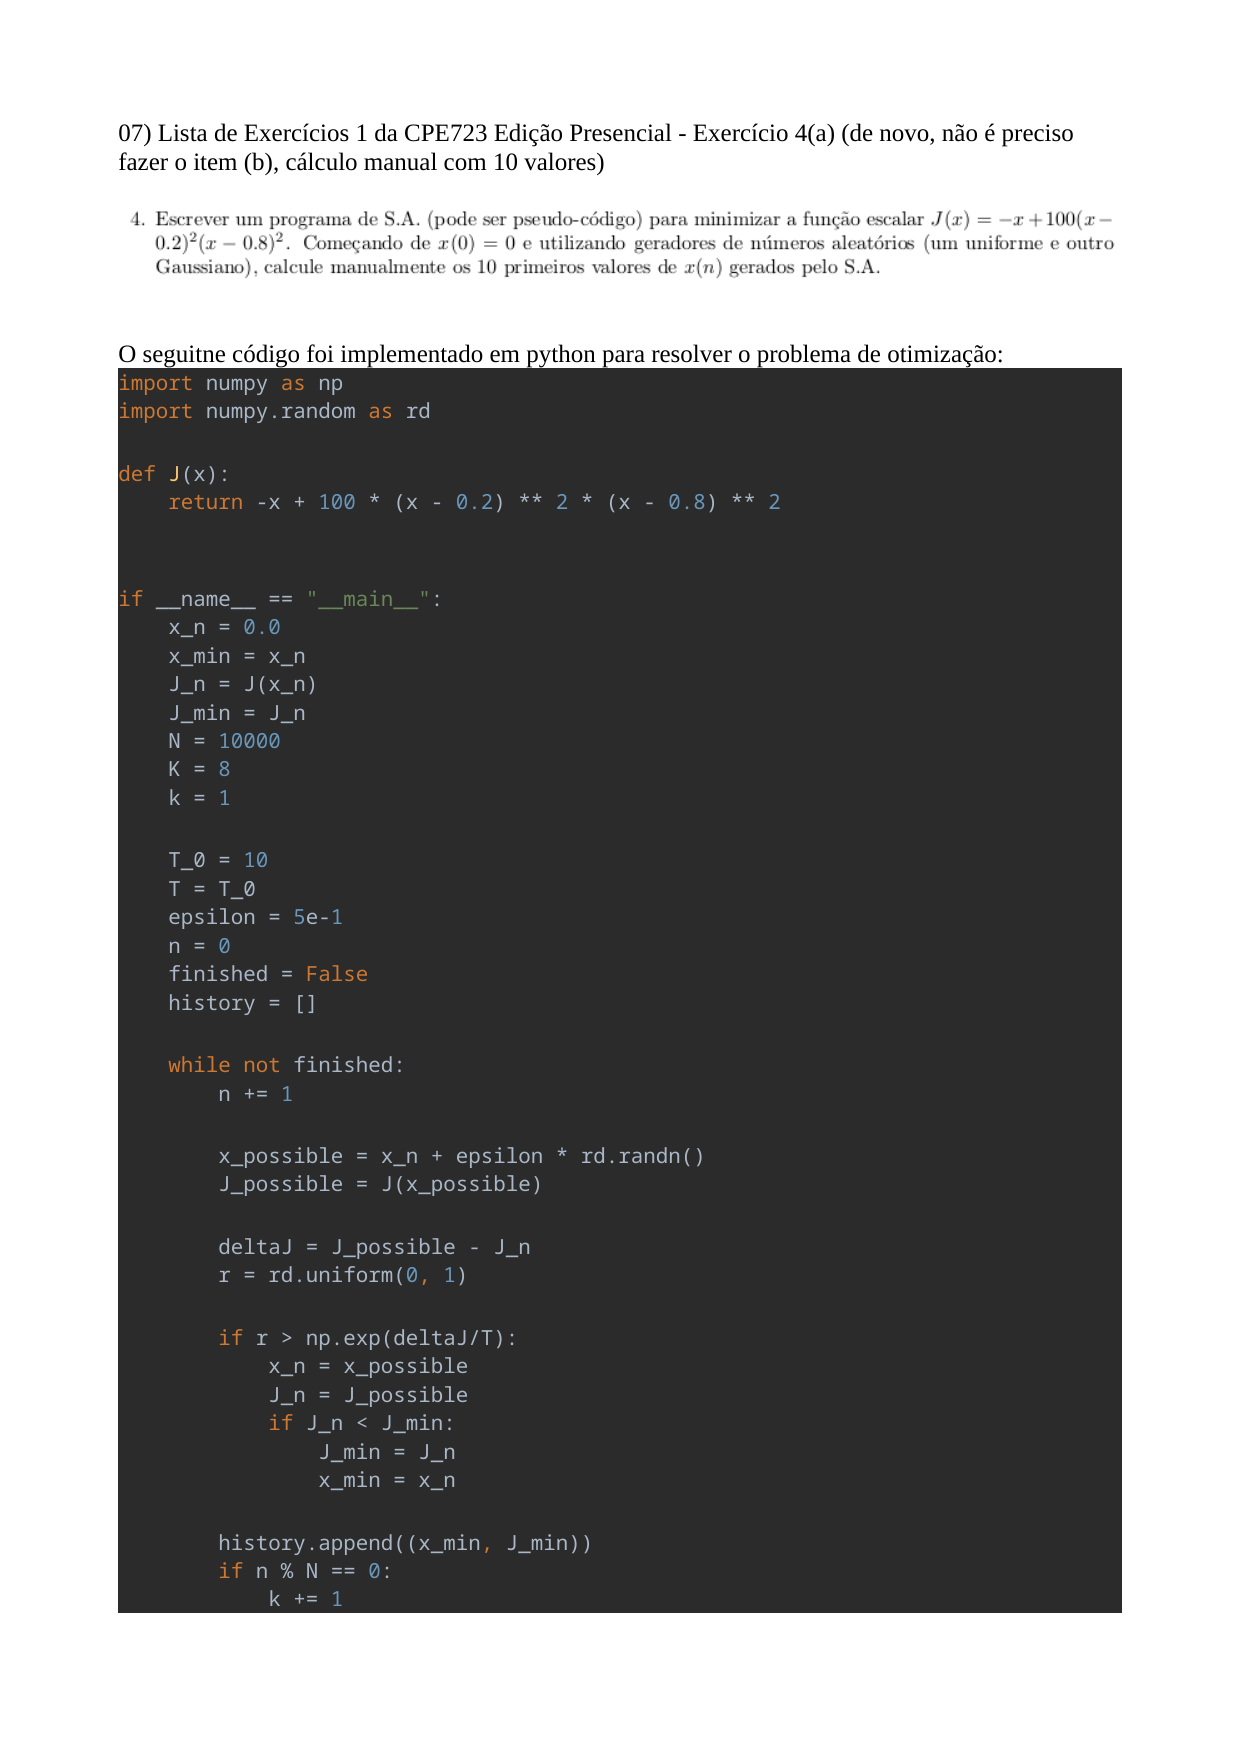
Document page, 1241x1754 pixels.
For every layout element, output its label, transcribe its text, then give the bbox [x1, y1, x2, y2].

text 07) Lista de Exercícios 1 da CPE723 Edição Presencial - Exercício 4(a) (de novo, não é preciso fazer o item (b), cálculo manual com 10 valores) [118, 118, 1122, 176]
picture [118, 204, 1123, 282]
text O seguitne código foi implementado em python para resolver o problema de otimização: [118, 339, 1122, 368]
text import numpy as np import numpy.random as rd def J(x): return -x + 100 * (x - 0.2) ** 2 * (x - 0.8) ** 2 if __name__ == "__main__": x_n = 0.0 x_min = x_n J_n = J(x_n) J_min = J_n N = 10000 K = 8 k = 1 T_0 = 10 T = T_0 epsilon = 5e-1 n = 0 finished = False history = [] while not finished: n += 1 x_possible = x_n + epsilon * rd.randn() J_possible = J(x_possible) deltaJ = J_possible - J_n r = rd.uniform(0, 1) if r > np.exp(deltaJ/T): x_n = x_possible J_n = J_possible if J_n < J_min: J_min = J_n x_min = x_n history.append((x_min, J_min)) if n % N == 0: k += 1 [118, 368, 1122, 1613]
